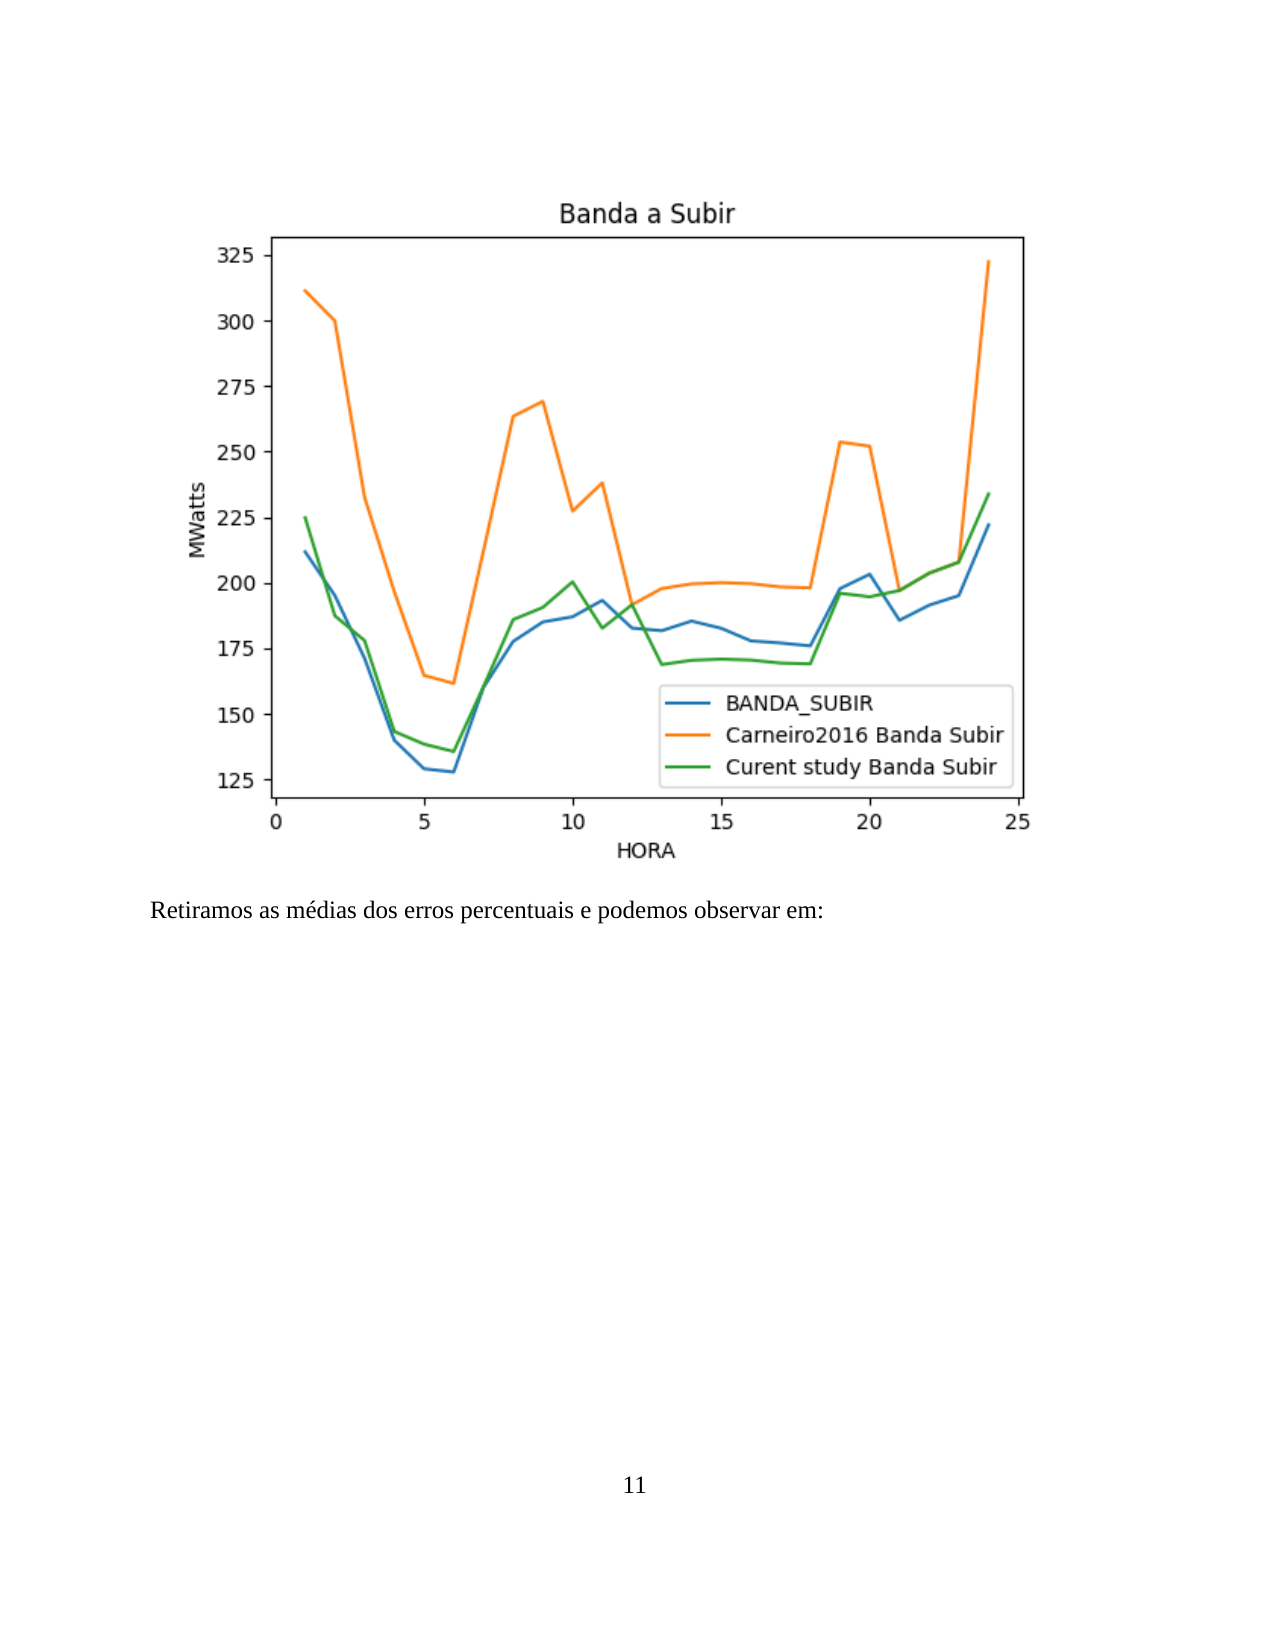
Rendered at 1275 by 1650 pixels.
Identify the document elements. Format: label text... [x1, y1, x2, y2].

text Retiramos as médias dos erros percentuais e podemos observar em: [150, 895, 1125, 924]
picture [150, 150, 1120, 878]
